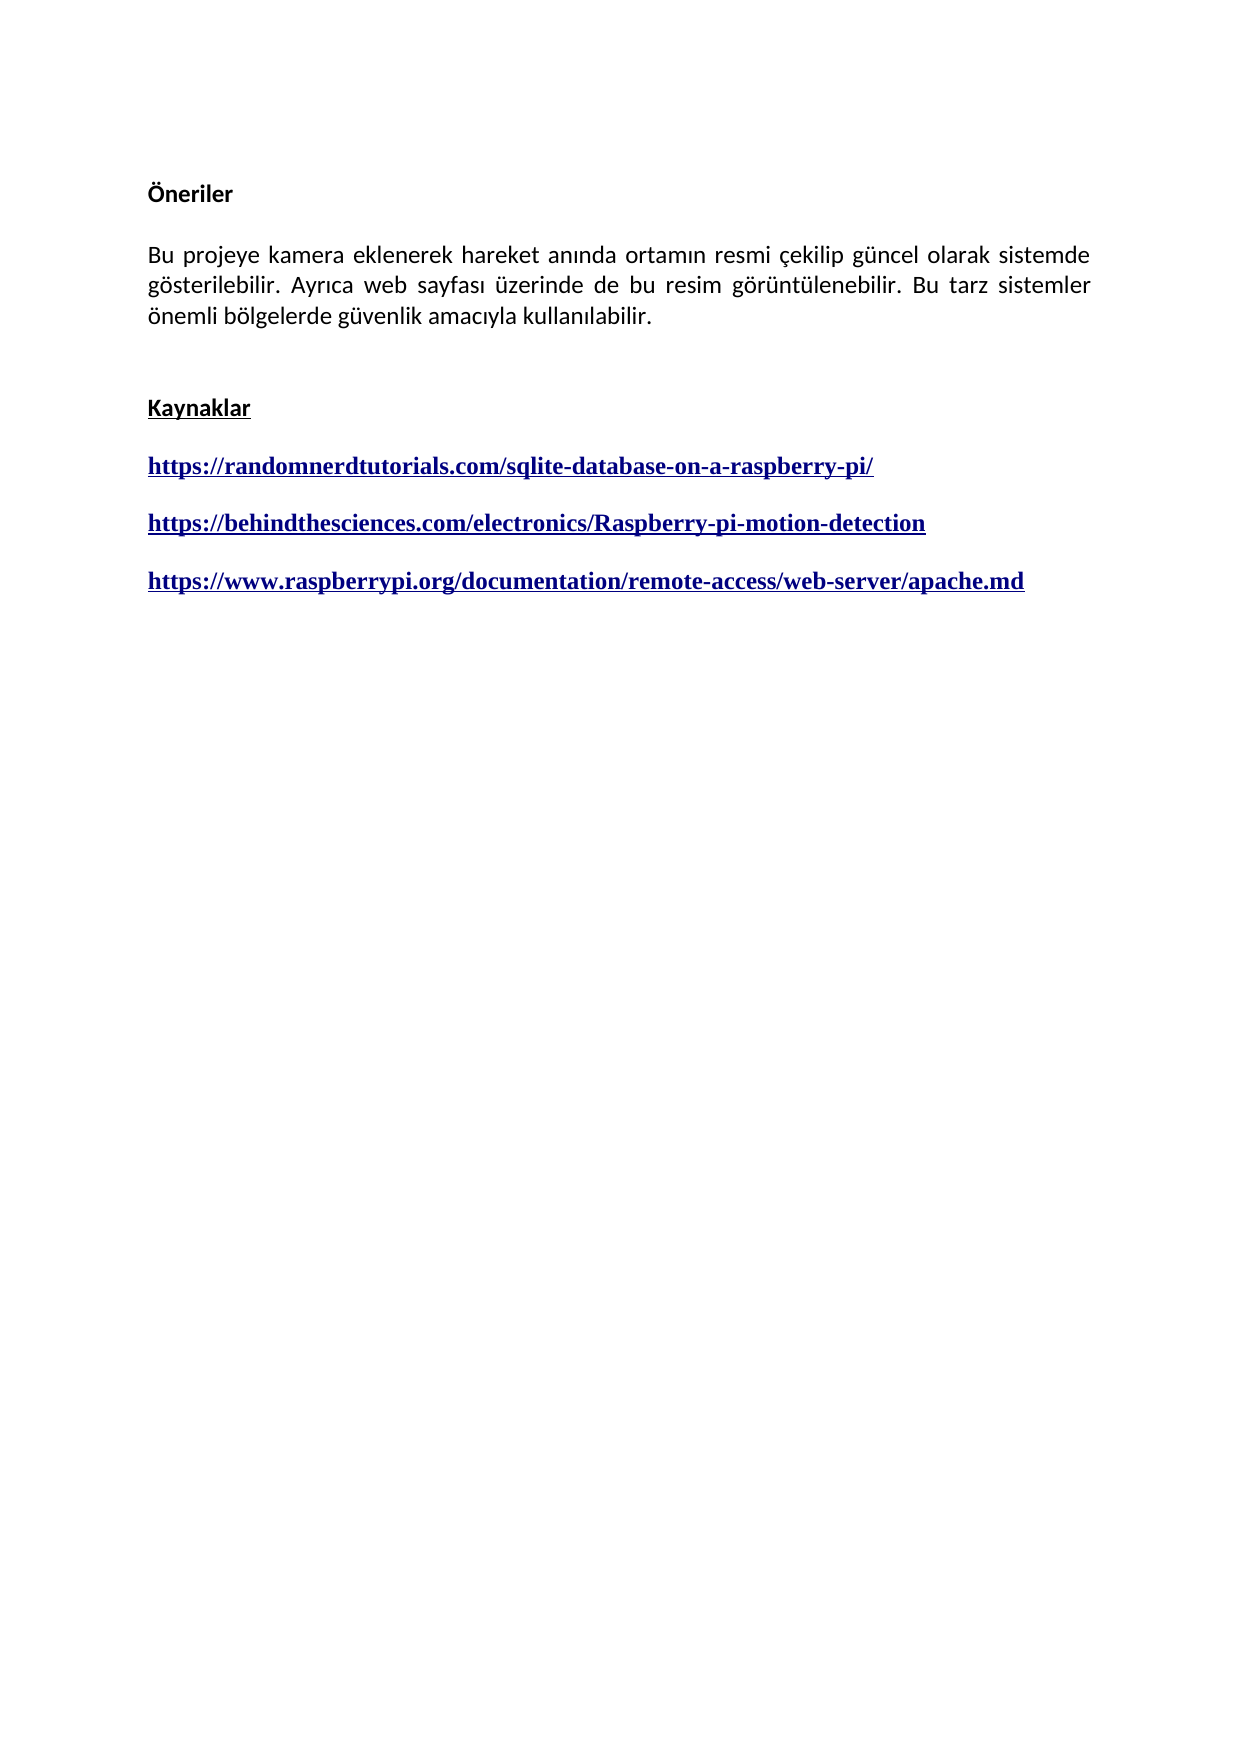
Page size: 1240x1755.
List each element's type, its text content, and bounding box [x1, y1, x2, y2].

text Bu projeye kamera eklenerek hareket anında ortamın resmi çekilip güncel olarak sistemde gösterilebilir. Ayrıca web sayfası üzerinde de bu resim görüntülenebilir. Bu tarz sistemler önemli bölgelerde güvenlik amacıyla kullanılabilir. [148, 239, 1092, 331]
text https://randomnerdtutorials.com/sqlite-database-on-a-raspberry-pi/ [148, 451, 1092, 480]
text https://behindthesciences.com/electronics/Raspberry-pi-motion-detection [148, 508, 1092, 537]
text Kaynaklar [148, 392, 1092, 422]
text Öneriler [148, 178, 1092, 209]
text https://www.raspberrypi.org/documentation/remote-access/web-server/apache.md [148, 566, 1092, 595]
